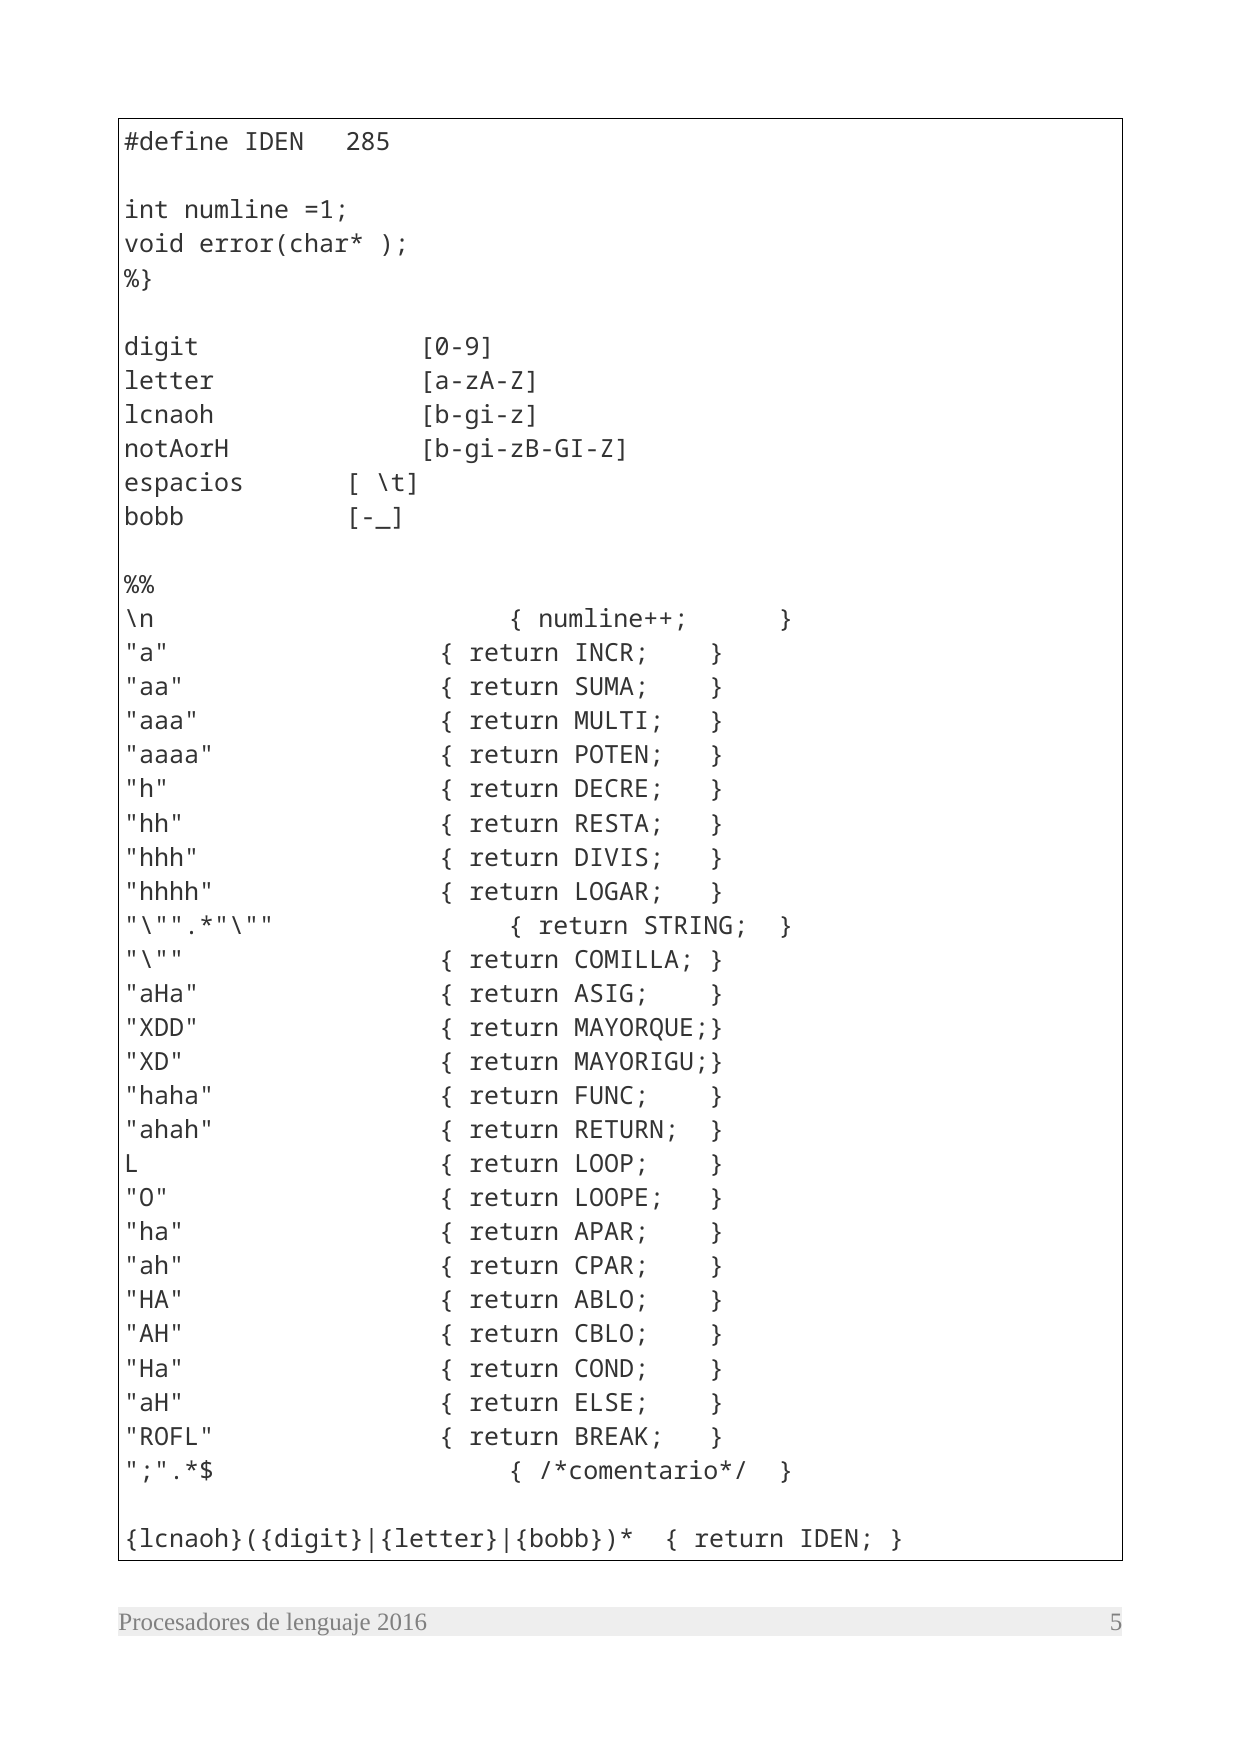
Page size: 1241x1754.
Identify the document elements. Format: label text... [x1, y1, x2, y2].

table_header #define IDEN 285 int numline =1; void error(char* ); %} digit [0-9] letter [a-zA-Z] lcnaoh [b-gi-z] notAorH [b-gi-zB-GI-Z] espacios [ \t] bobb [-_] %% \n { numline++; } "a" { return INCR; } "aa" { return SUMA; } "aaa" { return MULTI; } "aaaa" { return POTEN; } "h" { return DECRE; } "hh" { return RESTA; } "hhh" { return DIVIS; } "hhhh" { return LOGAR; } "\"".*"\"" { return STRING; } "\"" { return COMILLA; } "aHa" { return ASIG; } "XDD" { return MAYORQUE;} "XD" { return MAYORIGU;} "haha" { return FUNC; } "ahah" { return RETURN; } L { return LOOP; } "O" { return LOOPE; } "ha" { return APAR; } "ah" { return CPAR; } "HA" { return ABLO; } "AH" { return CBLO; } "Ha" { return COND; } "aH" { return ELSE; } "ROFL" { return BREAK; } ";".*$ { /*comentario*/ } {lcnaoh}({digit}|{letter}|{bobb})* { return IDEN; } [119, 119, 1122, 1560]
